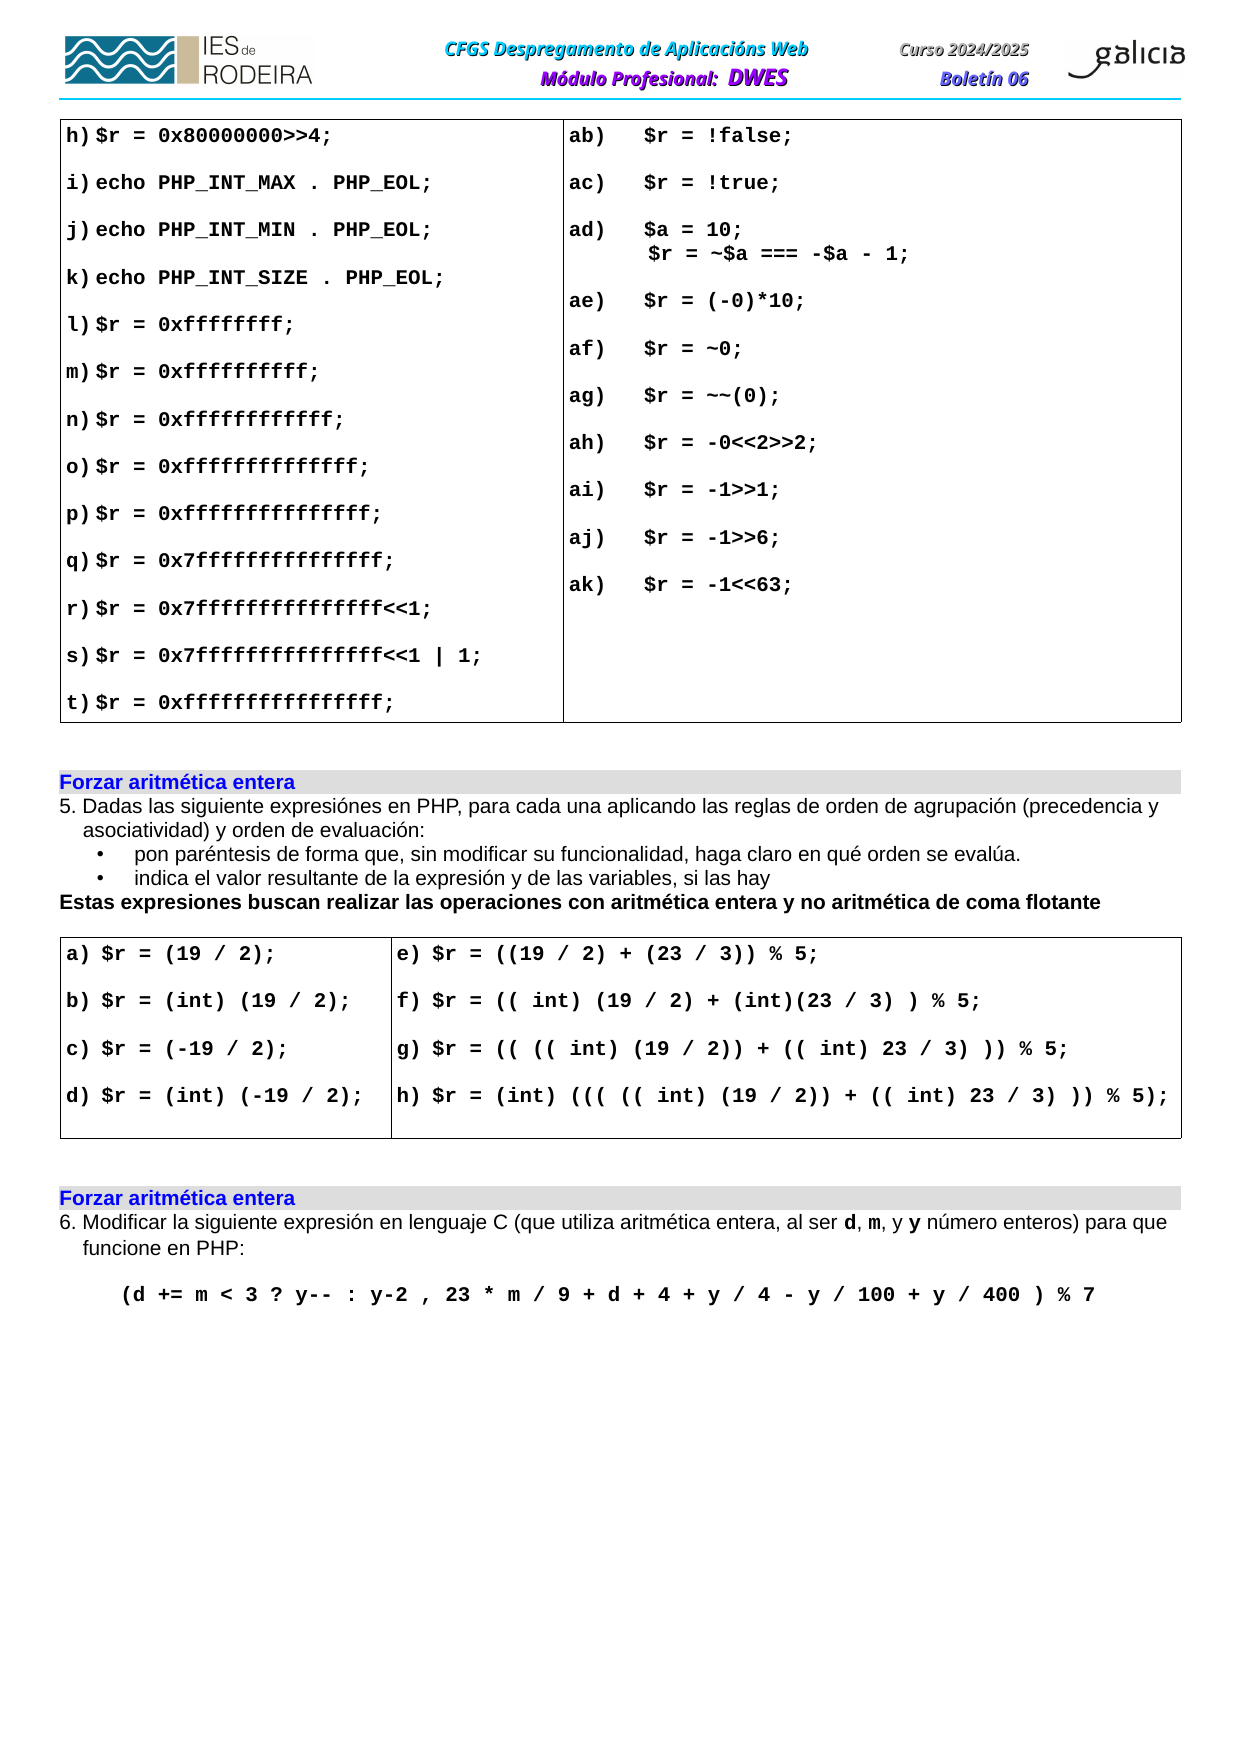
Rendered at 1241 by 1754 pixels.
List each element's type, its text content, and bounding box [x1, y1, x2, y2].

picture [64, 35, 315, 85]
table_header $r = ((19 / 2) + (23 / 3)) % 5; $r = (( int) (19 / 2) + (int)(23 / 3) ) % 5; $r = (( (( int) (19 / 2)) + (( int) 23 / 3) )) % 5; $r = (int) ((( (( int) (19 / 2)) + (( int) 23 / 3) )) % 5); [392, 938, 1181, 1138]
text 5. Dadas las siguiente expresiónes en PHP, para cada una aplicando las reglas de orden de agrupación (precedencia y asociatividad) y orden de evaluación: [59, 794, 1181, 842]
table_header $r = (19 / 2); $r = (int) (19 / 2); $r = (-19 / 2); $r = (int) (-19 / 2); [61, 938, 391, 1138]
text Estas expresiones buscan realizar las operaciones con aritmética entera y no aritmética de coma flotante [59, 890, 1181, 914]
list pon paréntesis de forma que, sin modificar su funcionalidad, haga claro en qué orden se evalúa. [97, 842, 1181, 866]
table_header $r = 0x8000000000000000; $r = (int) 0xffffffffffffffff; $r = (0x80000000 + 0x0fffffff); $r = (0x80000000 + 0x0fffffff)|0; $r = (int) (23 / 2); $r = (int) (23 % 2); $r = ~false; $r = !false; $r = !true; $a = 10; $r = ~$a === -$a - 1; $r = (-0)*10; $r = ~0; $r = ~~(0); $r = -0<<2>>2; $r = -1>>1; $r = -1>>6; $r = -1<<63; [564, 120, 1181, 722]
picture [1069, 37, 1190, 82]
text 6. Modificar la siguiente expresión en lenguaje C (que utiliza aritmética entera, al ser d, m, y y número enteros) para que funcione en PHP: [59, 1210, 1181, 1284]
list indica el valor resultante de la expresión y de las variables, si las hay [97, 866, 1181, 890]
text Forzar aritmética entera [59, 1186, 1181, 1210]
text Forzar aritmética entera [59, 770, 1181, 794]
table_header $r = 65 | 33; $r = 65 ^ 3; $r = 0b01010101 ^ 0b10101010; $r = 0b00000001<<1; $r = (0b00000001<<1)<<1; $r = ((0b00000001<<1)<<1)<<1; $r = 0b00000001<<3; $r = 0x80000000>>4; echo PHP_INT_MAX . PHP_EOL; echo PHP_INT_MIN . PHP_EOL; echo PHP_INT_SIZE . PHP_EOL; $r = 0xffffffff; $r = 0xffffffffff; $r = 0xffffffffffff; $r = 0xffffffffffffff; $r = 0xfffffffffffffff; $r = 0x7fffffffffffffff; $r = 0x7fffffffffffffff<<1; $r = 0x7fffffffffffffff<<1 | 1; $r = 0xffffffffffffffff; [61, 120, 563, 722]
text (d += m < 3 ? y-- : y-2 , 23 * m / 9 + d + 4 + y / 4 - y / 100 + y / 400 ) % 7 [59, 1284, 1181, 1307]
